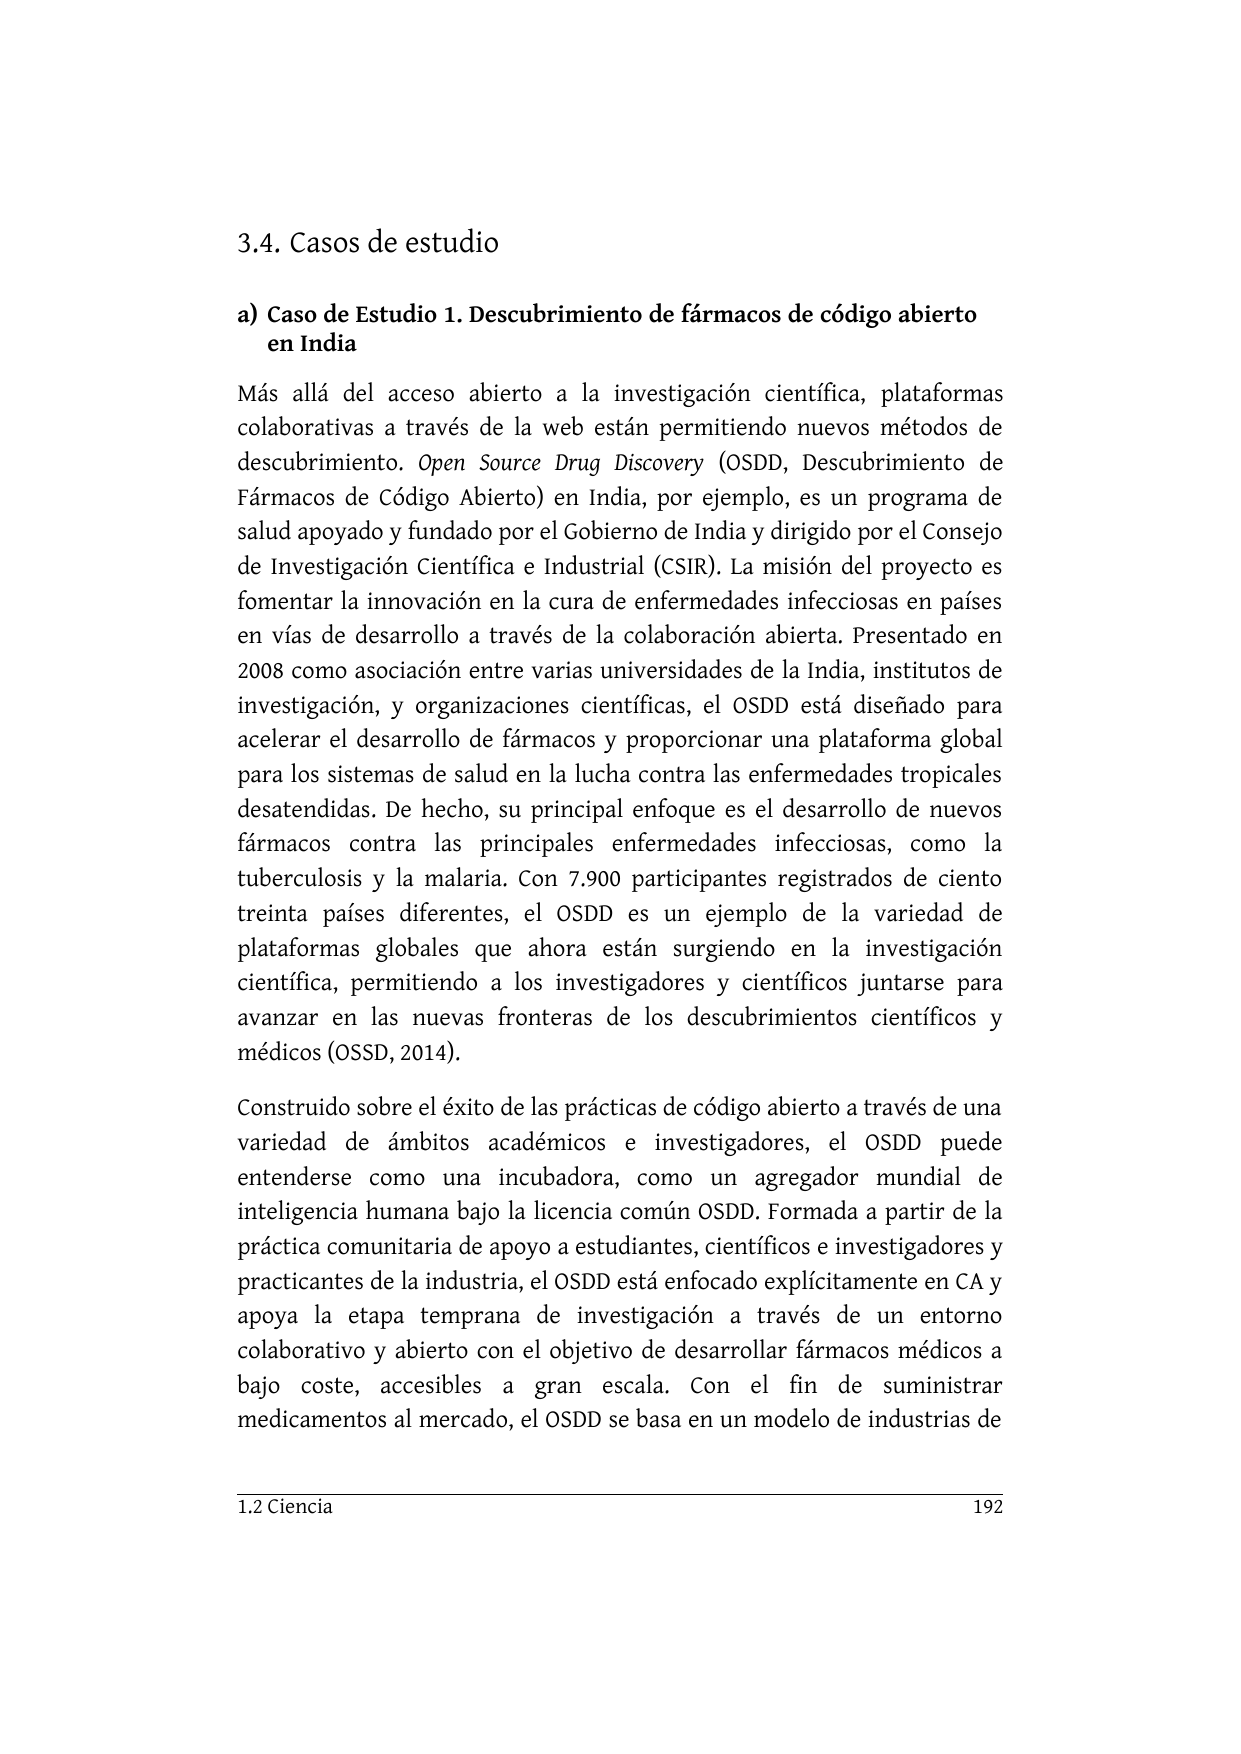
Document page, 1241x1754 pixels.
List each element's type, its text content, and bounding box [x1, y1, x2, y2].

subtitle Caso de Estudio 1. Descubrimiento de fármacos de código abierto en India [237, 300, 1003, 358]
text Construido sobre el éxito de las prácticas de código abierto a través de una variedad de ámbitos académicos e investigadores, el OSDD puede entenderse como una incubadora, como un agregador mundial de inteligencia humana bajo la licencia común OSDD. Formada a partir de la práctica comunitaria de apoyo a estudiantes, científicos e investigadores y practicantes de la industria, el OSDD está enfocado explícitamente en CA y apoya la etapa temprana de investigación a través de un entorno colaborativo y abierto con el objetivo de desarrollar fármacos médicos a bajo coste, accesibles a gran escala. Con el fin de suministrar medicamentos al mercado, el OSDD se basa en un modelo de industrias de [237, 1094, 1003, 1435]
subtitle Casos de estudio [237, 225, 1003, 261]
text Más allá del acceso abierto a la investigación científica, plataformas colaborativas a través de la web están permitiendo nuevos métodos de descubrimiento. Open Source Drug Discovery (OSDD, Descubrimiento de Fármacos de Código Abierto) en India, por ejemplo, es un programa de salud apoyado y fundado por el Gobierno de India y dirigido por el Consejo de Investigación Científica e Industrial (CSIR). La misión del proyecto es fomentar la innovación en la cura de enfermedades infecciosas en países en vías de desarrollo a través de la colaboración abierta. Presentado en 2008 como asociación entre varias universidades de la India, institutos de investigación, y organizaciones científicas, el OSDD está diseñado para acelerar el desarrollo de fármacos y proporcionar una plataforma global para los sistemas de salud en la lucha contra las enfermedades tropicales desatendidas. De hecho, su principal enfoque es el desarrollo de nuevos fármacos contra las principales enfermedades infecciosas, como la tuberculosis y la malaria. Con 7.900 participantes registrados de ciento treinta países diferentes, el OSDD es un ejemplo de la variedad de plataformas globales que ahora están surgiendo en la investigación científica, permitiendo a los investigadores y científicos juntarse para avanzar en las nuevas fronteras de los descubrimientos científicos y médicos (OSSD, 2014). [237, 379, 1003, 1067]
